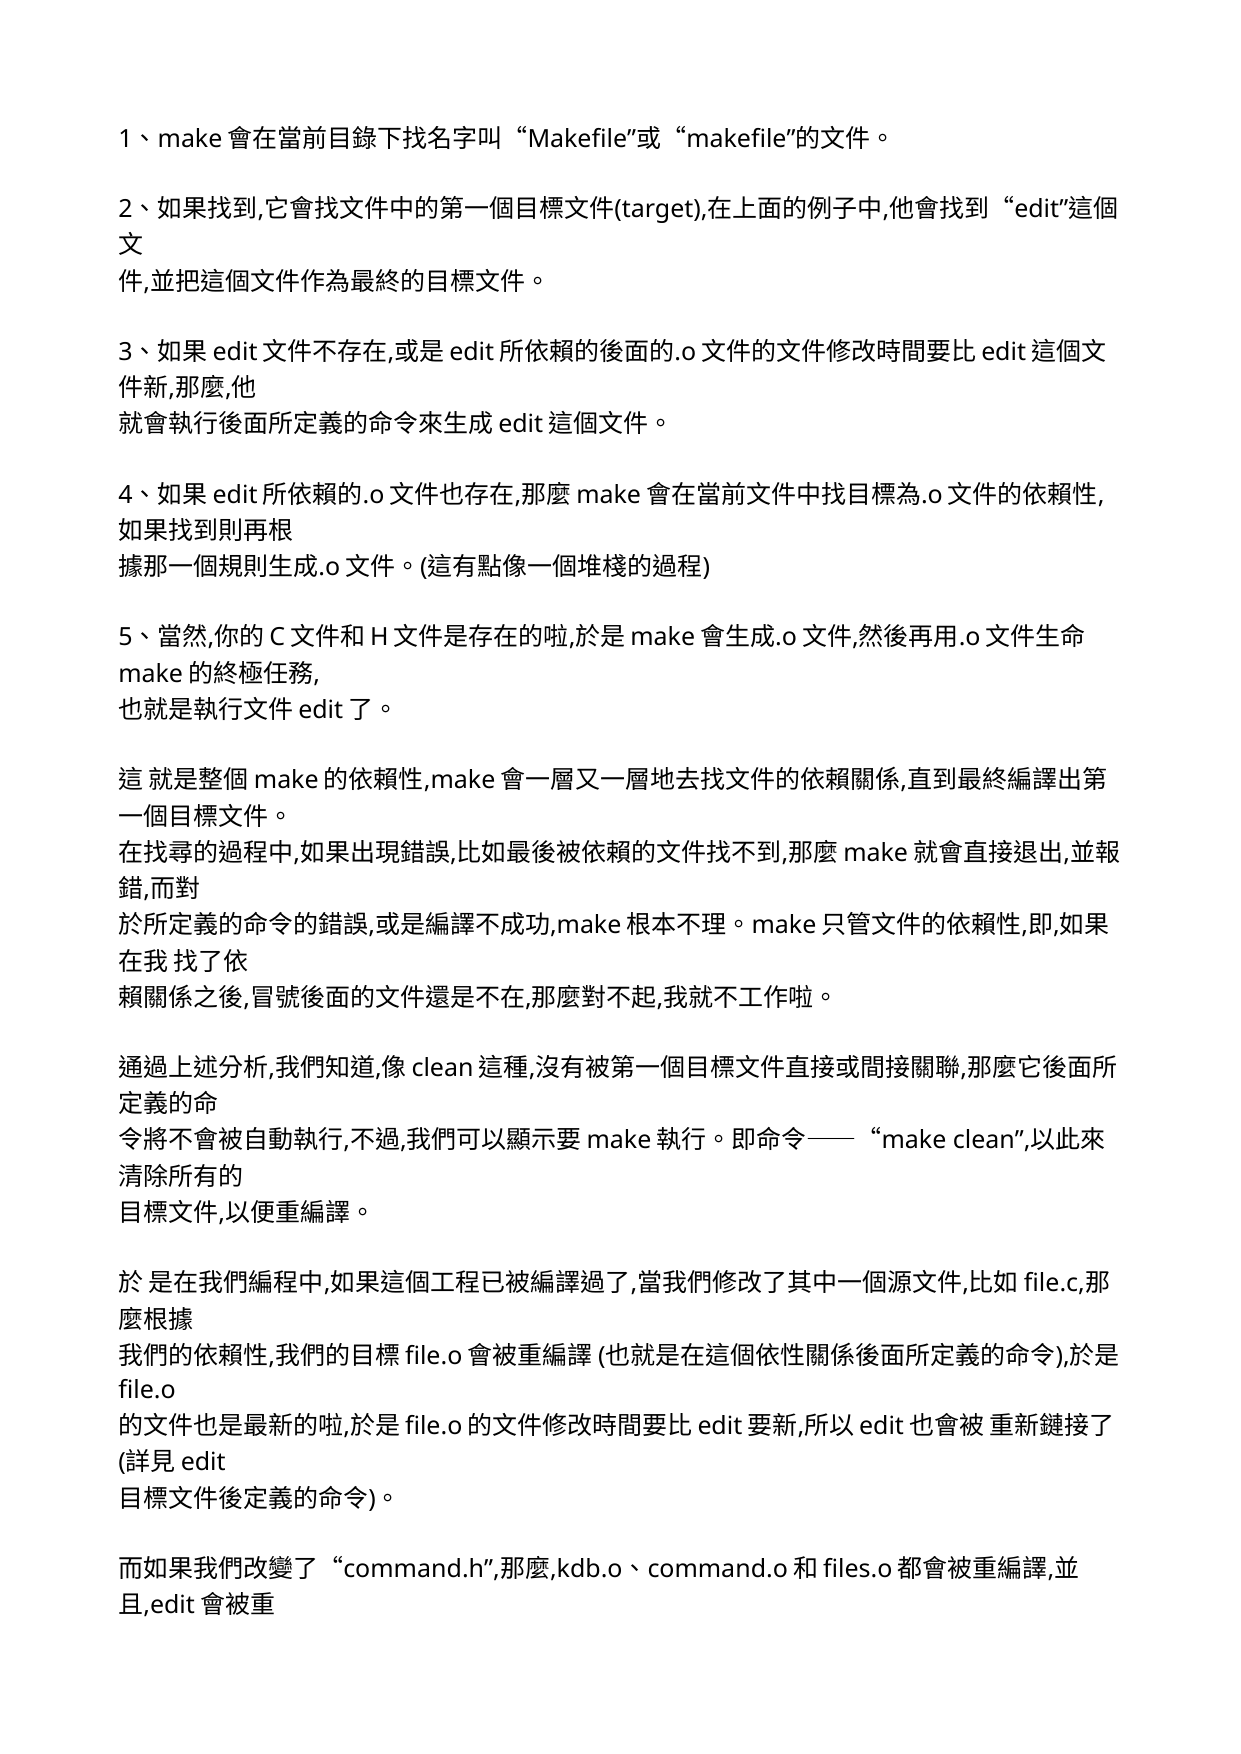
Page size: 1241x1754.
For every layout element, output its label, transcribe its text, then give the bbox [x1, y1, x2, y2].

text 我們的依賴性,我們的目標file.o會被重編譯 (也就是在這個依性關係後面所定義的命令),於是file.o [118, 1335, 1122, 1406]
text 這 就是整個make的依賴性,make會一層又一層地去找文件的依賴關係,直到最終編譯出第一個目標文件。 [118, 760, 1122, 832]
text 3、如果edit文件不存在,或是edit所依賴的後面的.o文件的文件修改時間要比edit這個文件新,那麼,他 [118, 331, 1122, 404]
text 就會執行後面所定義的命令來生成edit這個文件。 [118, 404, 1122, 440]
text 據那一個規則生成.o文件。(這有點像一個堆棧的過程) [118, 547, 1122, 583]
text 在找尋的過程中,如果出現錯誤,比如最後被依賴的文件找不到,那麼make就會直接退出,並報錯,而對 [118, 832, 1122, 905]
text 的文件也是最新的啦,於是file.o的文件修改時間要比edit要新,所以edit也會被 重新鏈接了(詳見edit [118, 1406, 1122, 1478]
text 令將不會被自動執行,不過,我們可以顯示要make執行。即命令——“make clean”,以此來清除所有的 [118, 1120, 1122, 1192]
text 而如果我們改變了“command.h”,那麼,kdb.o、command.o和files.o都會被重編譯,並且,edit會被重 [118, 1548, 1122, 1621]
text 目標文件,以便重編譯。 [118, 1192, 1122, 1229]
text 於 是在我們編程中,如果這個工程已被編譯過了,當我們修改了其中一個源文件,比如file.c,那麼根據 [118, 1263, 1122, 1335]
text 4、如果edit所依賴的.o文件也存在,那麼make會在當前文件中找目標為.o文件的依賴性,如果找到則再根 [118, 474, 1122, 547]
text 賴關係之後,冒號後面的文件還是不在,那麼對不起,我就不工作啦。 [118, 977, 1122, 1013]
text 目標文件後定義的命令)。 [118, 1478, 1122, 1514]
text 也就是執行文件edit了。 [118, 689, 1122, 726]
text 2、如果找到,它會找文件中的第一個目標文件(target),在上面的例子中,他會找到“edit”這個文 [118, 188, 1122, 261]
text 通過上述分析,我們知道,像clean這種,沒有被第一個目標文件直接或間接關聯,那麼它後面所定義的命 [118, 1047, 1122, 1120]
text 5、當然,你的C文件和H文件是存在的啦,於是make會生成.o文件,然後再用.o文件生命make的終極任務, [118, 617, 1122, 689]
text 件,並把這個文件作為最終的目標文件。 [118, 261, 1122, 297]
text 1、make會在當前目錄下找名字叫“Makefile”或“makefile”的文件。 [118, 118, 1122, 154]
text 於所定義的命令的錯誤,或是編譯不成功,make根本不理。make只管文件的依賴性,即,如果在我 找了依 [118, 905, 1122, 977]
